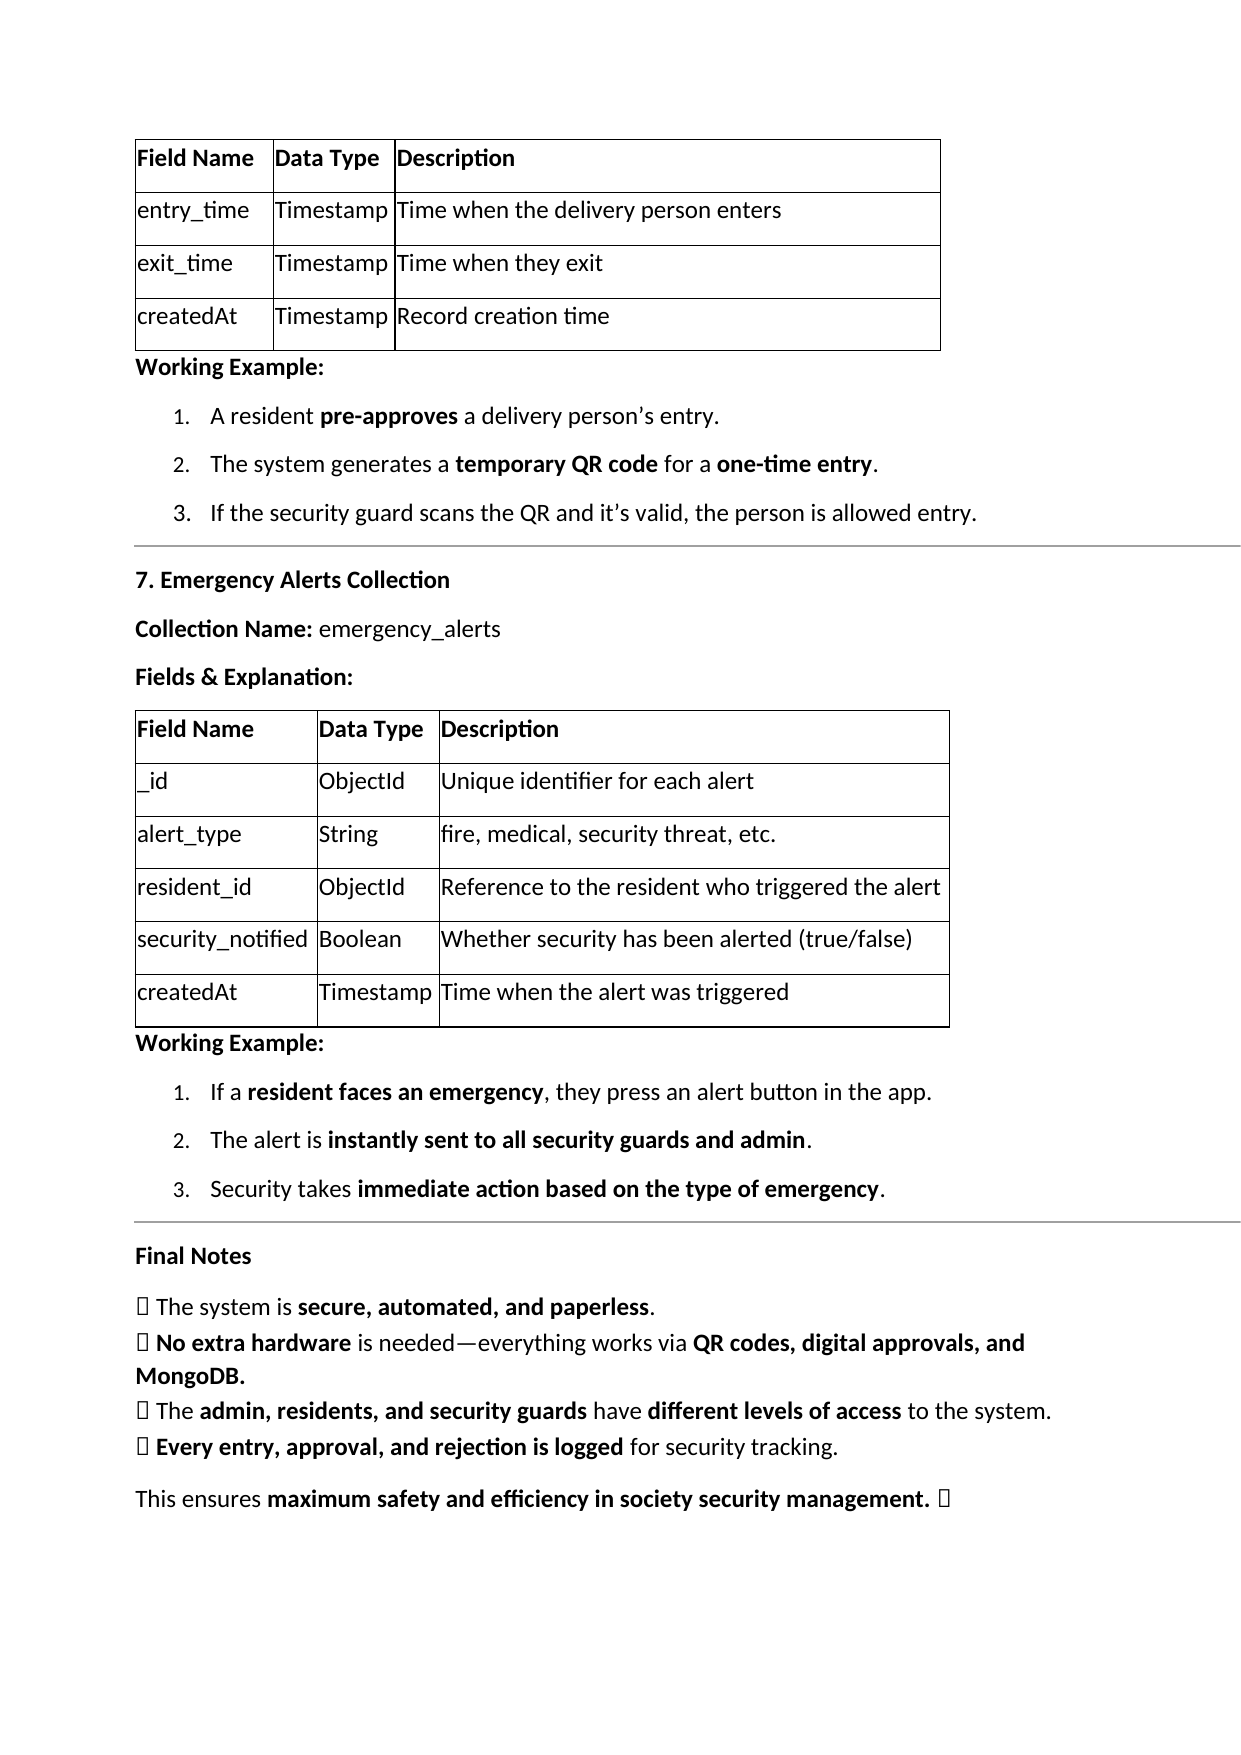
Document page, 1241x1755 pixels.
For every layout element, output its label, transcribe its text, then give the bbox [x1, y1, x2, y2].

table_cell Timestamp [274, 299, 394, 350]
table_cell Reference to the resident who triggered the alert [440, 869, 949, 921]
table_cell Timestamp [318, 975, 439, 1026]
text ✅ The system is secure, automated, and paperless. ✅ No extra hardware is needed—everything works via QR codes, digital approvals, and MongoDB. ✅ The admin, residents, and security guards have different levels of access to the system. ✅ Every entry, approval, and rejection is logged for security tracking. [135, 1289, 1130, 1462]
table_cell Time when they exit [396, 246, 940, 297]
table_header Data Type [318, 711, 439, 763]
table_cell fire, medical, security threat, etc. [440, 817, 949, 868]
table_header Field Name [136, 711, 317, 763]
text Fields & Explanation: [135, 661, 1130, 692]
list If a resident faces an emergency, they press an alert button in the app. [173, 1076, 1130, 1107]
table_cell Unique identifier for each alert [440, 764, 949, 816]
table_header Field Name [136, 140, 273, 192]
table_cell Record creation time [396, 299, 940, 350]
table_cell Time when the alert was triggered [440, 975, 949, 1026]
table_cell alert_type [136, 817, 317, 868]
list A resident pre-approves a delivery person’s entry. [173, 400, 1130, 430]
table_cell Boolean [318, 922, 439, 974]
list Security takes immediate action based on the type of emergency. [173, 1173, 1130, 1204]
table_cell String [318, 817, 439, 868]
text Final Notes [135, 1240, 1130, 1271]
table_cell ObjectId [318, 764, 439, 816]
table_cell resident_id [136, 869, 317, 921]
table_cell Timestamp [274, 193, 394, 245]
table_cell security_notified [136, 922, 317, 974]
table_cell ObjectId [318, 869, 439, 921]
text Collection Name: emergency_alerts [135, 613, 1130, 643]
list The system generates a temporary QR code for a one-time entry. [173, 448, 1130, 479]
text 7. Emergency Alerts Collection [135, 564, 1130, 595]
table_cell exit_time [136, 246, 273, 297]
table_cell createdAt [136, 299, 273, 350]
table_cell Timestamp [274, 246, 394, 297]
table_cell createdAt [136, 975, 317, 1026]
text This ensures maximum safety and efficiency in society security management. 🚀 [135, 1481, 1130, 1514]
table_header Data Type [274, 140, 394, 192]
table_cell Whether security has been alerted (true/false) [440, 922, 949, 974]
table_header Description [396, 140, 940, 192]
table_cell _id [136, 764, 317, 816]
text Working Example: [135, 351, 1130, 382]
table_cell entry_time [136, 193, 273, 245]
text Working Example: [135, 1027, 1130, 1058]
table_header Description [440, 711, 949, 763]
list If the security guard scans the QR and it’s valid, the person is allowed entry. [173, 497, 1130, 528]
list The alert is instantly sent to all security guards and admin. [173, 1125, 1130, 1155]
table_cell Time when the delivery person enters [396, 193, 940, 245]
